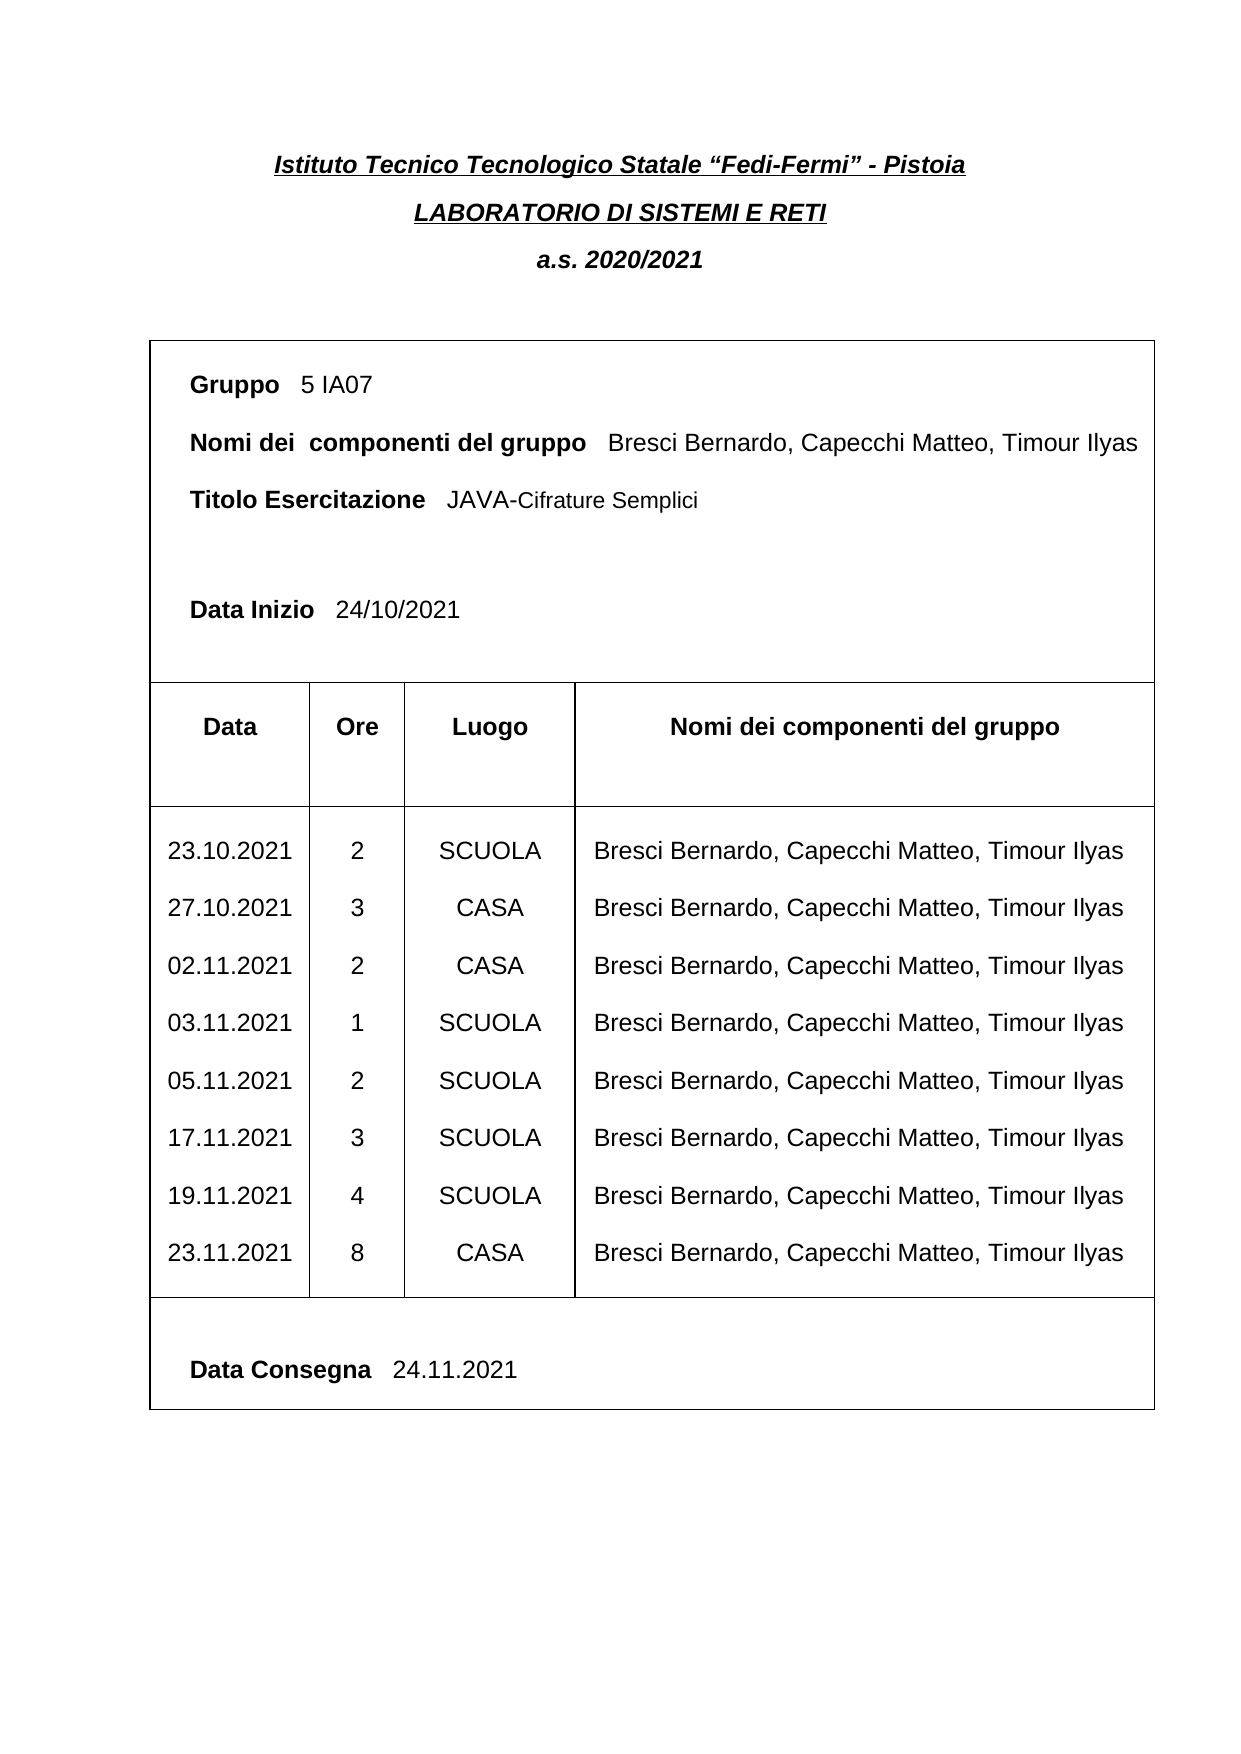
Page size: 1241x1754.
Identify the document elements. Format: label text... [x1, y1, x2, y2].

table_cell Luogo [405, 683, 574, 806]
table_header Gruppo 5 IA07 Nomi dei componenti del gruppo Bresci Bernardo, Capecchi Matteo, Timour Ilyas Titolo Esercitazione JAVA-Cifrature Semplici Data Inizio 24/10/2021 [151, 341, 1154, 682]
table_cell Data Consegna 24.11.2021 [151, 1298, 1154, 1409]
table_cell Ore [310, 683, 404, 806]
table_cell 2 3 2 1 2 3 4 8 [310, 807, 404, 1297]
table_cell Bresci Bernardo, Capecchi Matteo, Timour Ilyas Bresci Bernardo, Capecchi Matteo, Timour Ilyas Bresci Bernardo, Capecchi Matteo, Timour Ilyas Bresci Bernardo, Capecchi Matteo, Timour Ilyas Bresci Bernardo, Capecchi Matteo, Timour Ilyas Bresci Bernardo, Capecchi Matteo, Timour Ilyas Bresci Bernardo, Capecchi Matteo, Timour Ilyas Bresci Bernardo, Capecchi Matteo, Timour Ilyas [576, 807, 1154, 1297]
text Istituto Tecnico Tecnologico Statale “Fedi-Fermi” - Pistoia [150, 150, 1090, 179]
text LABORATORIO DI SISTEMI E RETI [150, 198, 1090, 226]
table_cell Nomi dei componenti del gruppo [576, 683, 1154, 806]
table_cell Data [151, 683, 309, 806]
text a.s. 2020/2021 [150, 245, 1090, 274]
table_cell SCUOLA CASA CASA SCUOLA SCUOLA SCUOLA SCUOLA CASA [405, 807, 574, 1297]
table_cell 23.10.2021 27.10.2021 02.11.2021 03.11.2021 05.11.2021 17.11.2021 19.11.2021 23.11.2021 [151, 807, 309, 1297]
